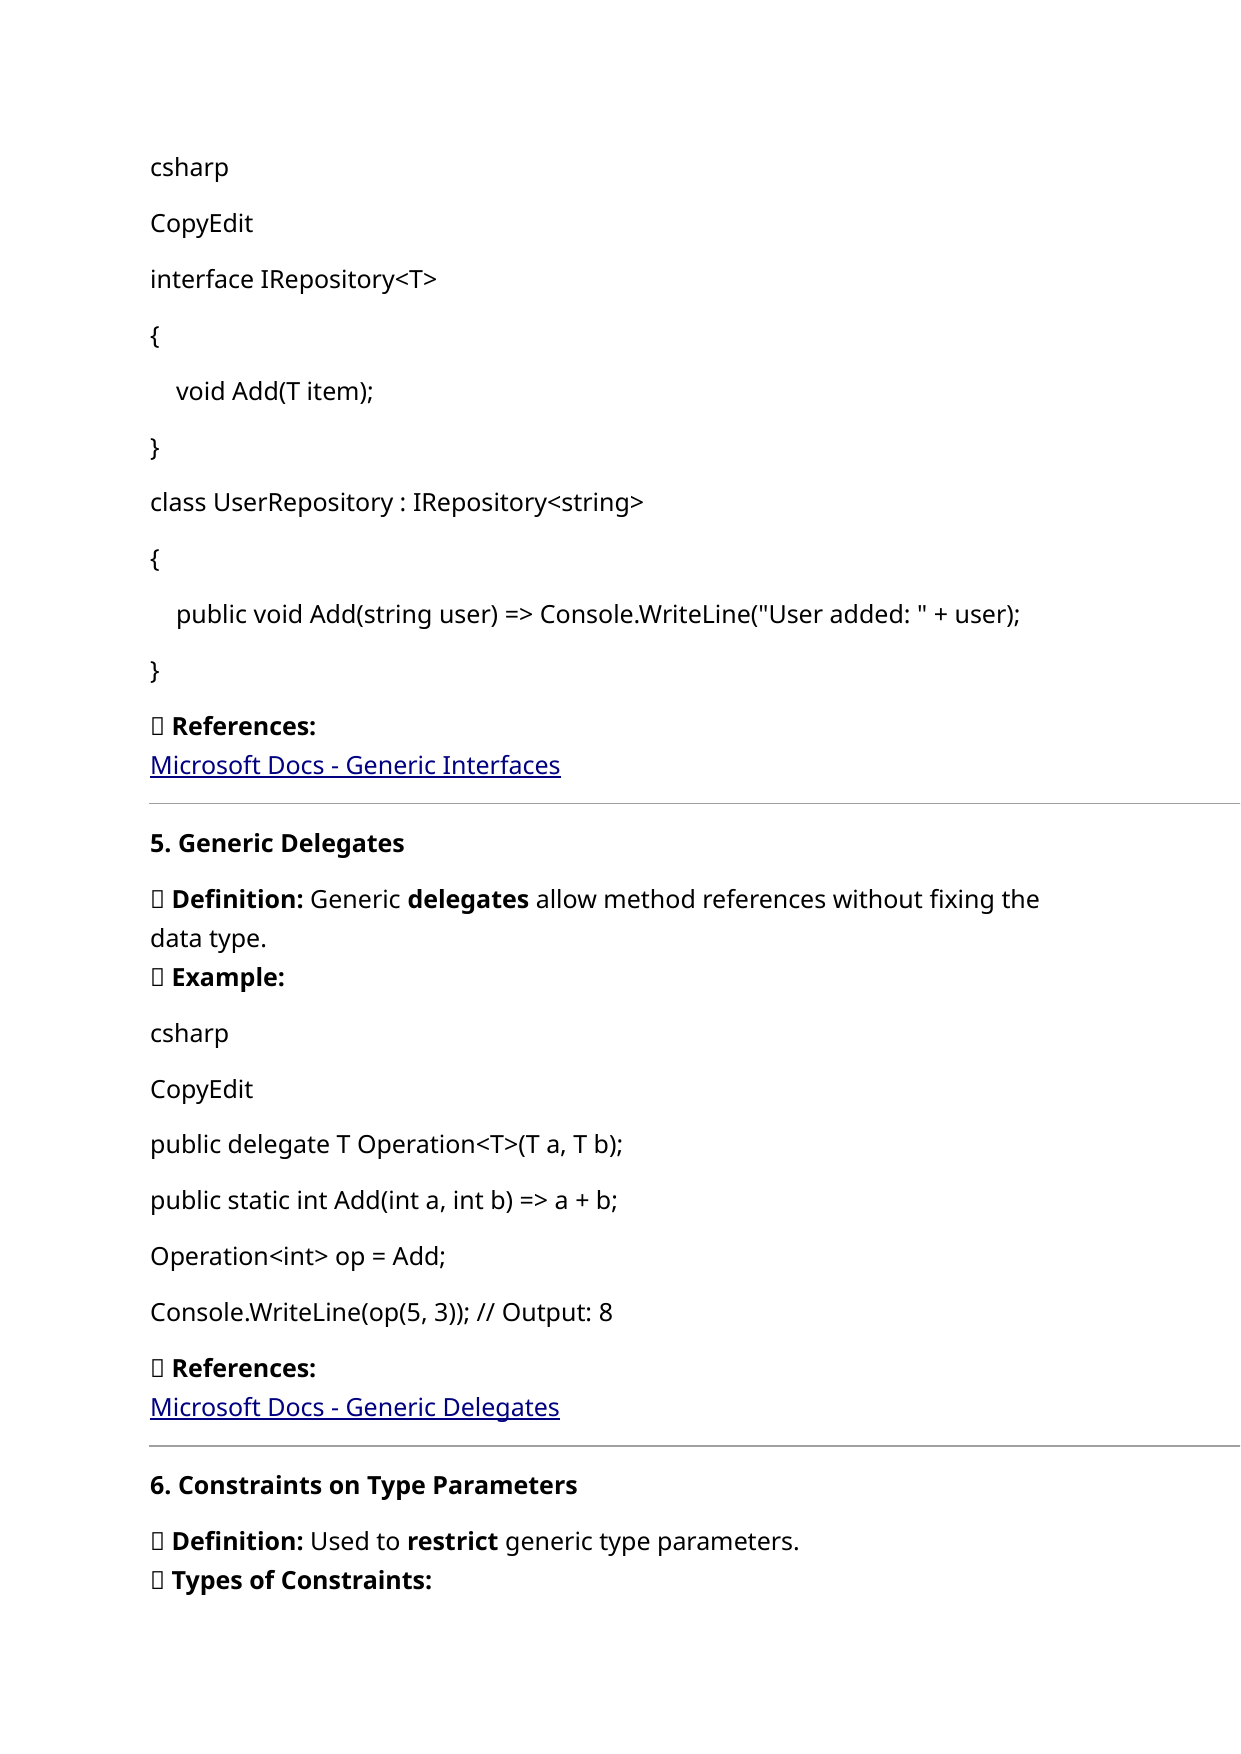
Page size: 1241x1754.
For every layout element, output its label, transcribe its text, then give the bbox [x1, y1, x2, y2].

text CopyEdit [150, 1071, 1090, 1105]
text 5. Generic Delegates [150, 825, 1090, 859]
text Console.WriteLine(op(5, 3)); // Output: 8 [150, 1294, 1090, 1329]
text CopyEdit [150, 206, 1090, 240]
text Operation<int> op = Add; [150, 1239, 1090, 1273]
text 6. Constraints on Type Parameters [150, 1467, 1090, 1502]
text class UserRepository : IRepository<string> [150, 485, 1090, 519]
text interface IRepository<T> [150, 262, 1090, 296]
text public delegate T Operation<T>(T a, T b); [150, 1127, 1090, 1161]
text { [150, 541, 1090, 575]
text 🔹 Definition: Generic delegates allow method references without fixing the data type. 🔹 Example: [150, 881, 1090, 994]
text public static int Add(int a, int b) => a + b; [150, 1183, 1090, 1217]
text void Add(T item); [150, 373, 1090, 407]
text } [150, 429, 1090, 463]
text { [150, 317, 1090, 352]
text 🔹 References: Microsoft Docs - Generic Delegates [150, 1350, 1090, 1424]
text csharp [150, 1015, 1090, 1049]
text 🔹 References: Microsoft Docs - Generic Interfaces [150, 708, 1090, 782]
text } [150, 652, 1090, 687]
text 🔹 Definition: Used to restrict generic type parameters. 🔹 Types of Constraints: [150, 1523, 1090, 1597]
text csharp [150, 150, 1090, 184]
text public void Add(string user) => Console.WriteLine("User added: " + user); [150, 597, 1090, 631]
